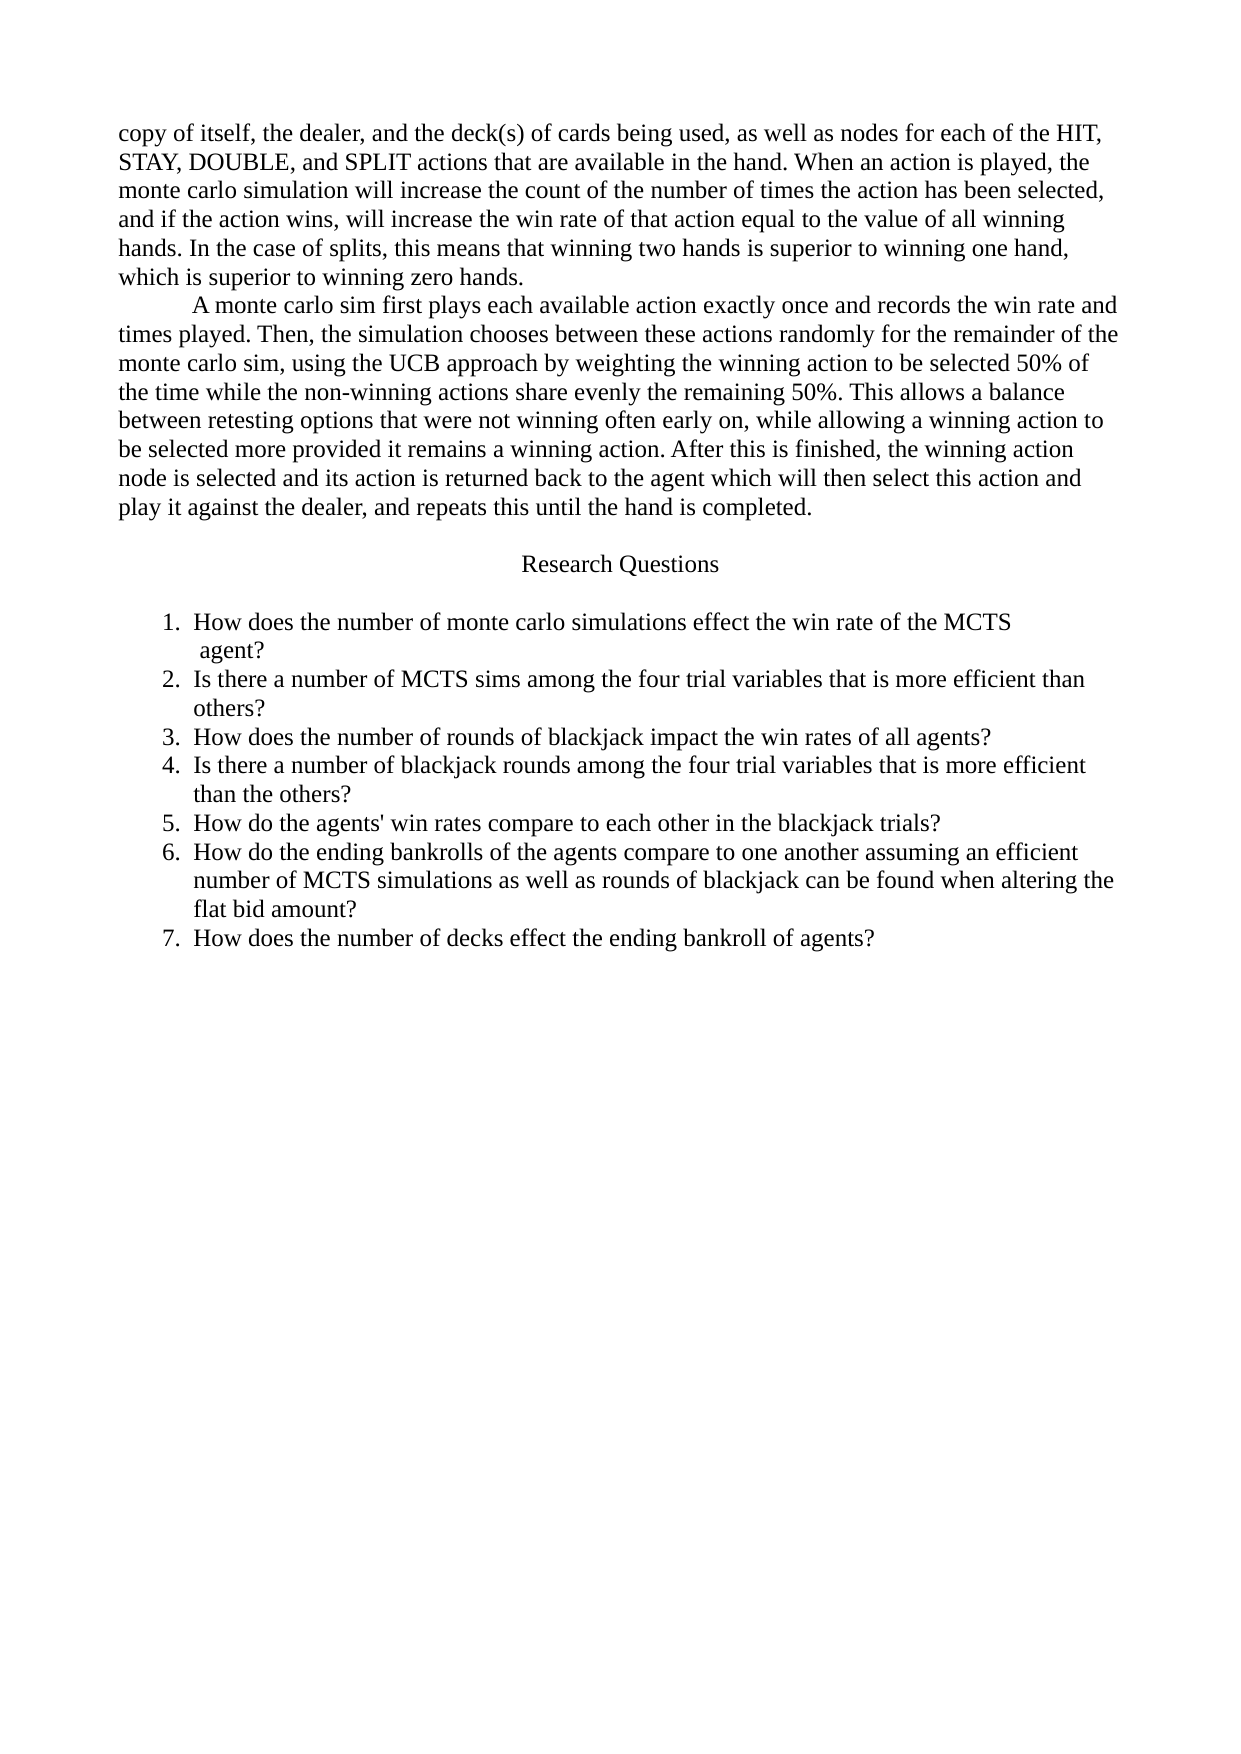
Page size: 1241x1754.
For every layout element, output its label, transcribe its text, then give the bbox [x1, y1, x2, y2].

list How does the number of decks effect the ending bankroll of agents? [156, 923, 1122, 952]
list How do the agents' win rates compare to each other in the blackjack trials? [156, 808, 1122, 837]
list How does the number of monte carlo simulations effect the win rate of the MCTS agent? [156, 607, 1122, 664]
list How do the ending bankrolls of the agents compare to one another assuming an efficient number of MCTS simulations as well as rounds of blackjack can be found when altering the flat bid amount? [156, 837, 1122, 923]
list Is there a number of MCTS sims among the four trial variables that is more efficient than others? [156, 664, 1122, 722]
text Research Questions [118, 549, 1122, 578]
list How does the number of rounds of blackjack impact the win rates of all agents? [156, 722, 1122, 751]
list Is there a number of blackjack rounds among the four trial variables that is more efficient than the others? [156, 751, 1122, 808]
text copy of itself, the dealer, and the deck(s) of cards being used, as well as nodes for each of the HIT, STAY, DOUBLE, and SPLIT actions that are available in the hand. When an action is played, the monte carlo simulation will increase the count of the number of times the action has been selected, and if the action wins, will increase the win rate of that action equal to the value of all winning hands. In the case of splits, this means that winning two hands is superior to winning one hand, which is superior to winning zero hands. [118, 118, 1122, 291]
text A monte carlo sim first plays each available action exactly once and records the win rate and times played. Then, the simulation chooses between these actions randomly for the remainder of the monte carlo sim, using the UCB approach by weighting the winning action to be selected 50% of the time while the non-winning actions share evenly the remaining 50%. This allows a balance between retesting options that were not winning often early on, while allowing a winning action to be selected more provided it remains a winning action. After this is finished, the winning action node is selected and its action is returned back to the agent which will then select this action and play it against the dealer, and repeats this until the hand is completed. [118, 291, 1122, 521]
